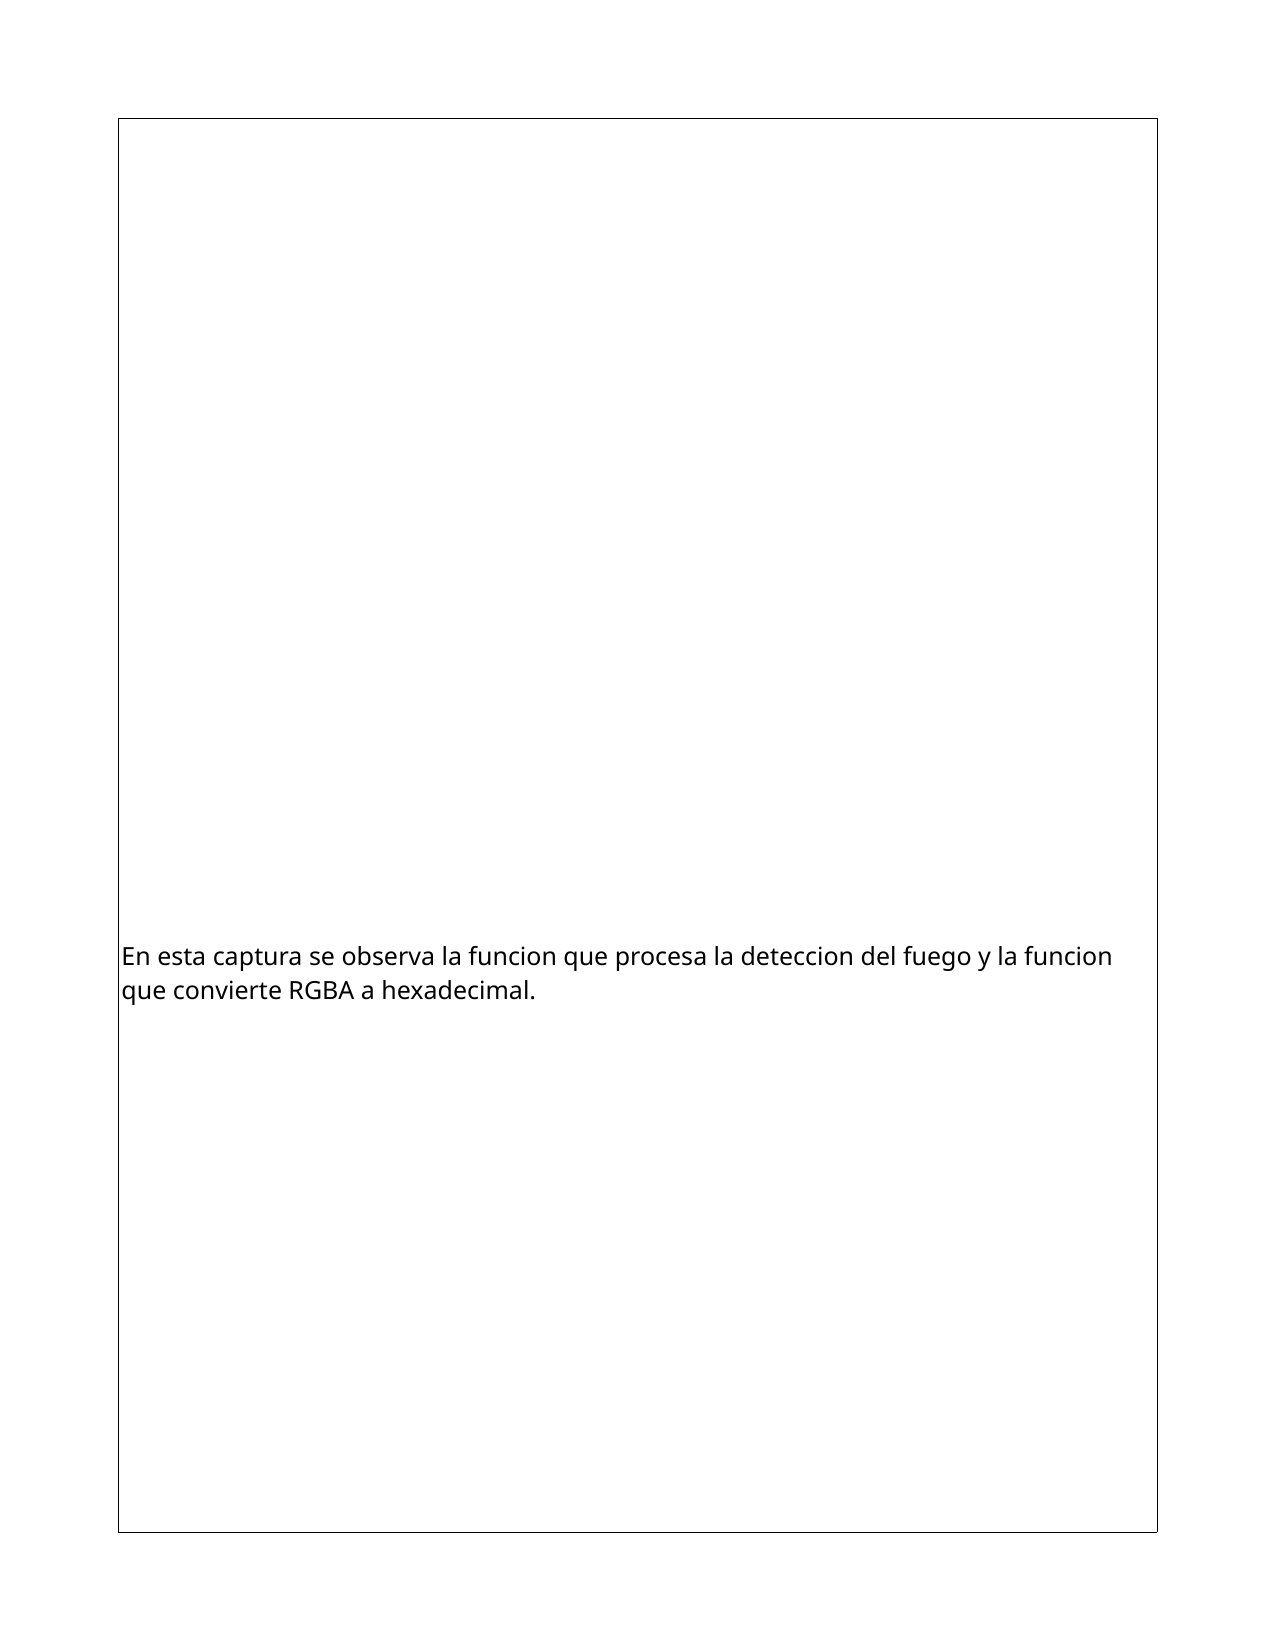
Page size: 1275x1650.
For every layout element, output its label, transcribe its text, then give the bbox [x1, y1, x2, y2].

text En esta captura se observa la funcion que procesa la deteccion del fuego y la funcion que convierte RGBA a hexadecimal. [121, 939, 1154, 1007]
